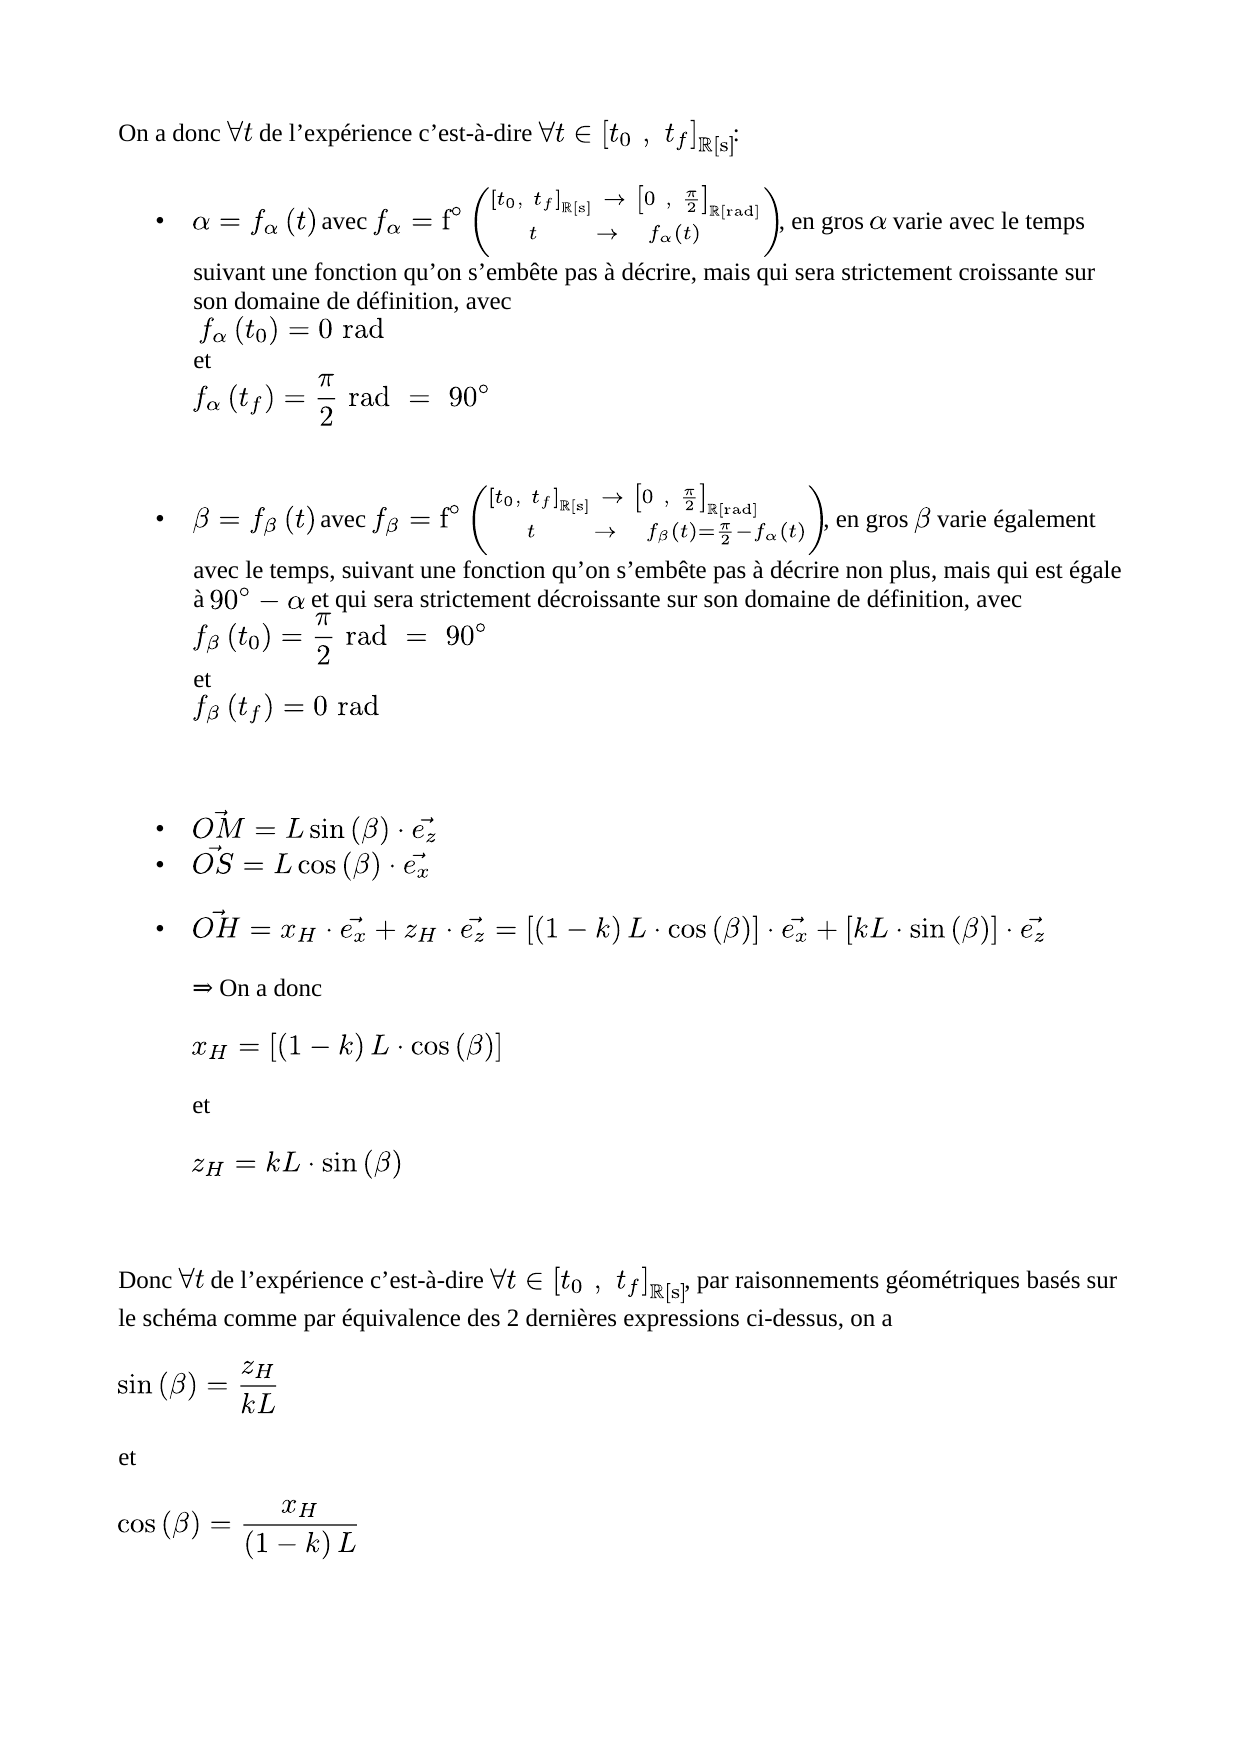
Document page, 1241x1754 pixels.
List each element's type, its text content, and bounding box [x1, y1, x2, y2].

list et [156, 664, 1122, 693]
text et [118, 1091, 1122, 1119]
list avec , en gros varie également avec le temps, suivant une fonction qu’on s’embête pas à décrire non plus, mais qui est égale à et qui sera strictement décroissante sur son domaine de définition, avec [156, 483, 1122, 613]
text On a donc de l’expérience c’est-à-dire : [118, 118, 1122, 156]
text ⇒ On a donc [118, 973, 1122, 1002]
text et [118, 1442, 1122, 1471]
list et [156, 345, 1122, 374]
list avec , en gros varie avec le temps suivant une fonction qu’on s’embête pas à décrire, mais qui sera strictement croissante sur son domaine de définition, avec [156, 185, 1122, 314]
text Donc de l’expérience c’est-à-dire , par raisonnements géométriques basés sur le schéma comme par équivalence des 2 dernières expressions ci-dessus, on a [118, 1265, 1122, 1332]
